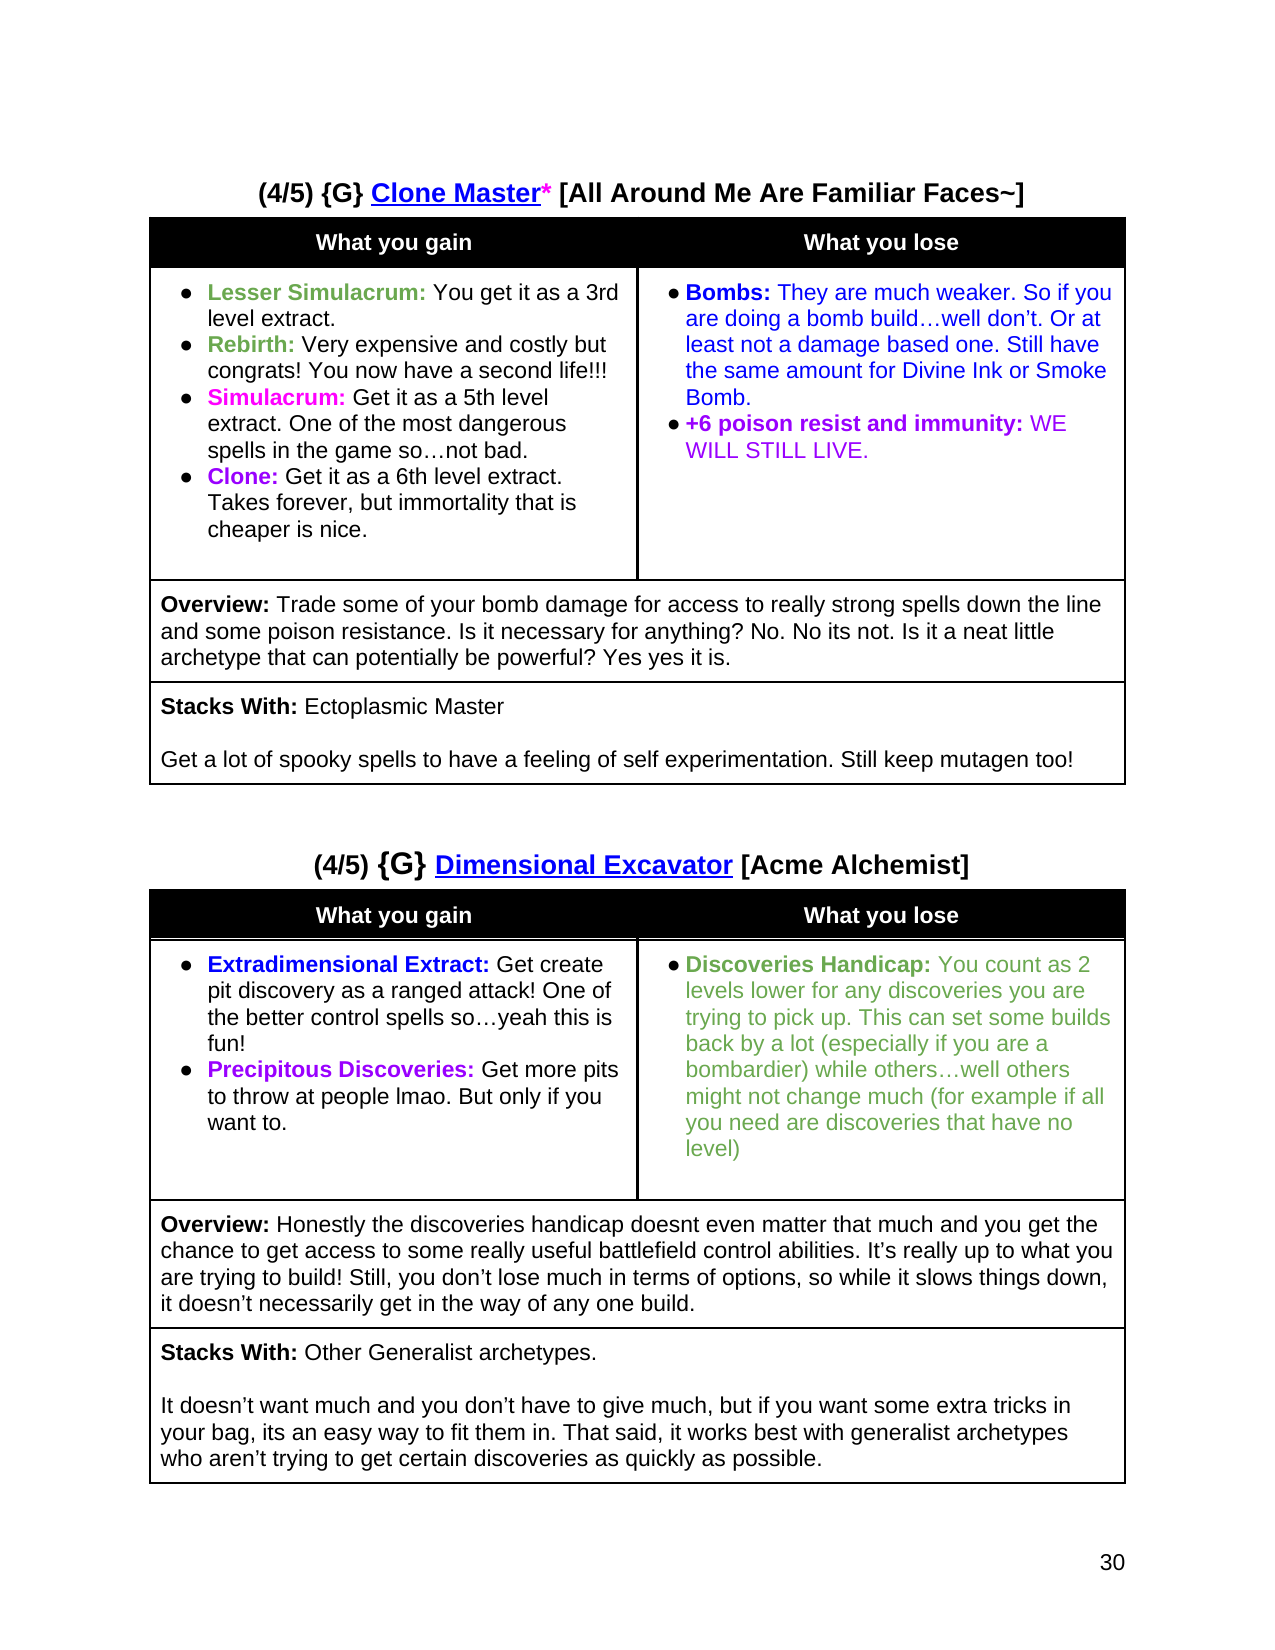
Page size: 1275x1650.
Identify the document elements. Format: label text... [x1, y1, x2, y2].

table_cell Extradimensional Extract: Get create pit discovery as a ranged attack! One of the better control spells so…yeah this is fun! Precipitous Discoveries: Get more pits to throw at people lmao. But only if you want to. [151, 941, 636, 1198]
table_cell Discoveries Handicap: You count as 2 levels lower for any discoveries you are trying to pick up. This can set some builds back by a lot (especially if you are a bombardier) while others…well others might not change much (for example if all you need are discoveries that have no level) [639, 941, 1124, 1198]
table_cell Bombs: They are much weaker. So if you are doing a bomb build…well don’t. Or at least not a damage based one. Still have the same amount for Divine Ink or Smoke Bomb. +6 poison resist and immunity: WE WILL STILL LIVE. [639, 268, 1124, 579]
table_cell Stacks With: Ectoplasmic Master Get a lot of spooky spells to have a feeling of self experimentation. Still keep mutagen too! [151, 683, 1124, 783]
table_header (4/5) {G} Clone Master* [All Around Me Are Familiar Faces~] [151, 152, 1124, 217]
table_cell Stacks With: Other Generalist archetypes. It doesn’t want much and you don’t have to give much, but if you want some extra tricks in your bag, its an easy way to fit them in. That said, it works best with generalist archetypes who aren’t trying to get certain discoveries as quickly as possible. [151, 1329, 1124, 1482]
table_cell What you gain [151, 891, 636, 938]
table_header (4/5) {G} Dimensional Excavator [Acme Alchemist] [151, 820, 1124, 889]
table_cell Overview: Honestly the discoveries handicap doesnt even matter that much and you get the chance to get access to some really useful battlefield control abilities. It’s really up to what you are trying to build! Still, you don’t lose much in terms of options, so while it slows things down, it doesn’t necessarily get in the way of any one build. [151, 1201, 1124, 1327]
table_cell What you gain [151, 219, 636, 266]
table_cell Overview: Trade some of your bomb damage for access to really strong spells down the line and some poison resistance. Is it necessary for anything? No. No its not. Is it a neat little archetype that can potentially be powerful? Yes yes it is. [151, 581, 1124, 681]
table_cell What you lose [639, 891, 1124, 938]
table_cell What you lose [639, 219, 1124, 266]
table_cell Lesser Simulacrum: You get it as a 3rd level extract. Rebirth: Very expensive and costly but congrats! You now have a second life!!! Simulacrum: Get it as a 5th level extract. One of the most dangerous spells in the game so…not bad. Clone: Get it as a 6th level extract. Takes forever, but immortality that is cheaper is nice. [151, 268, 636, 579]
